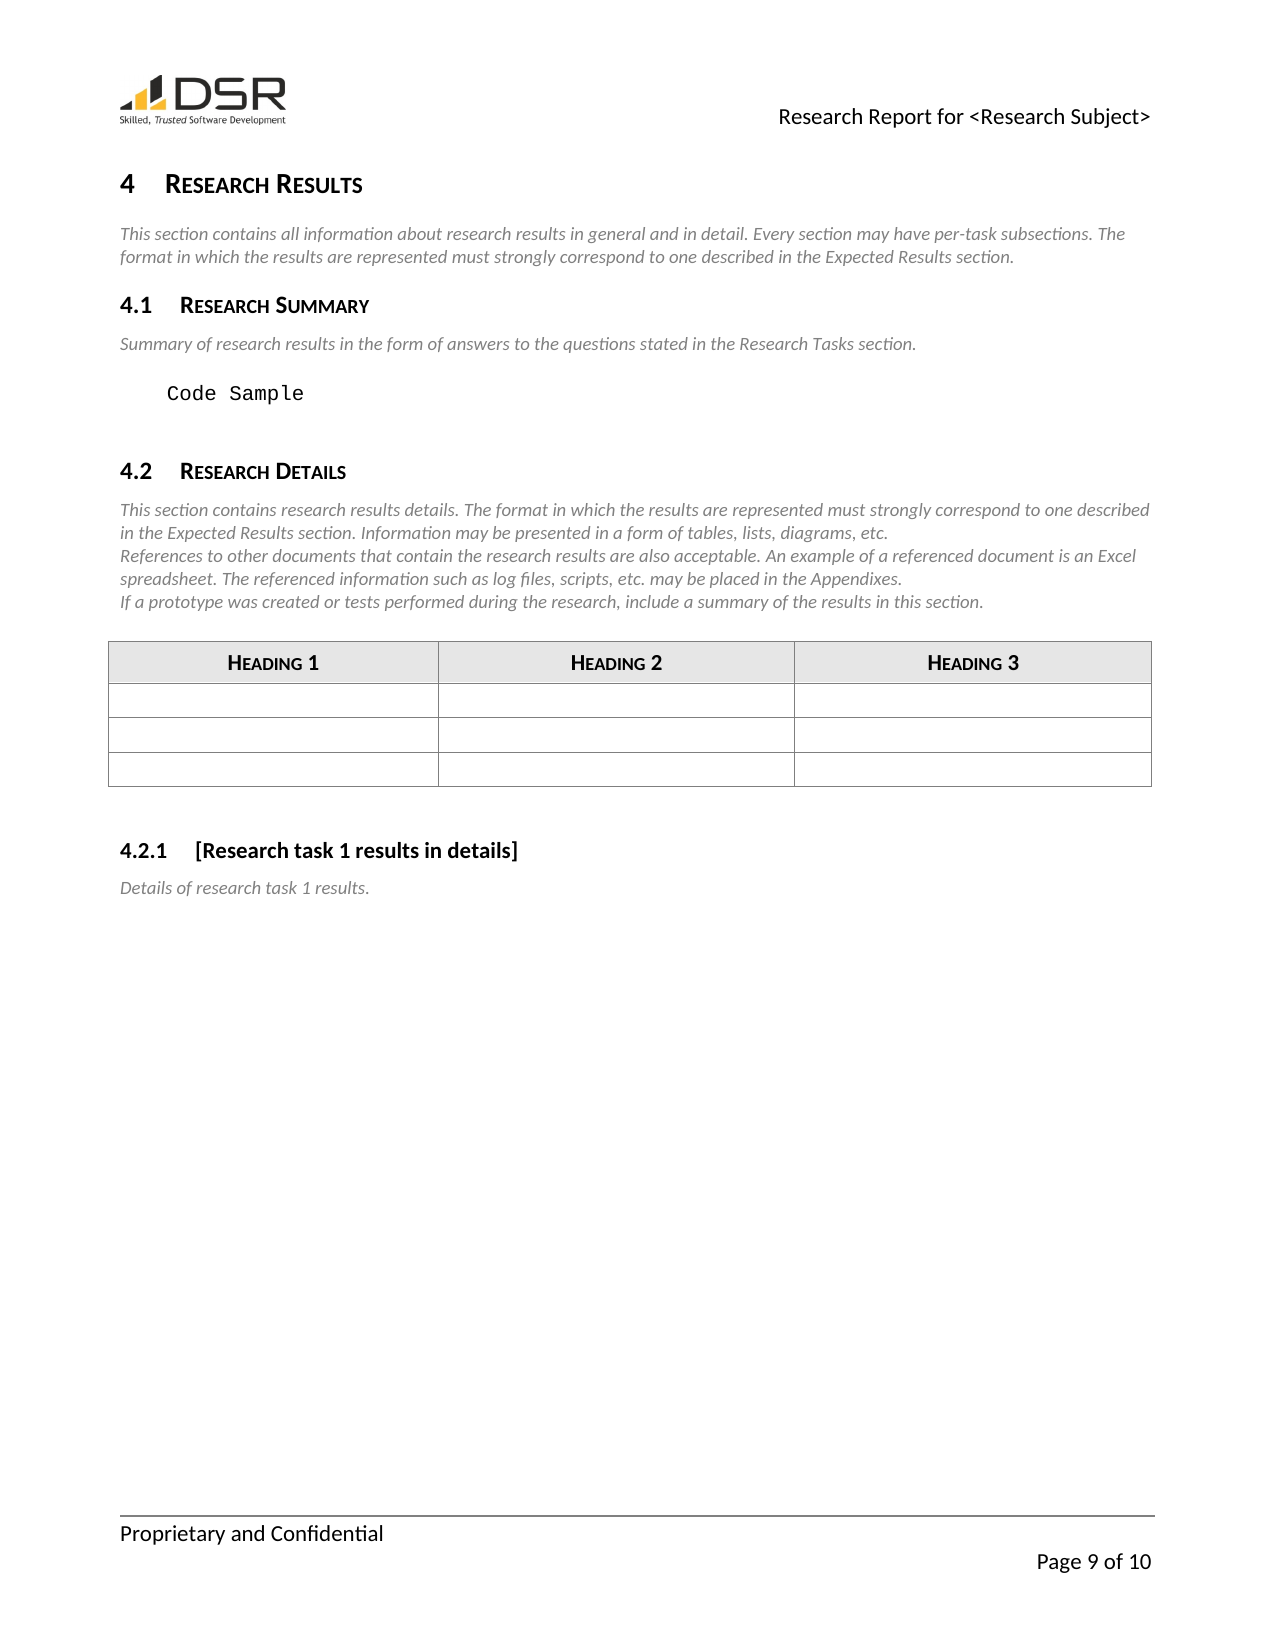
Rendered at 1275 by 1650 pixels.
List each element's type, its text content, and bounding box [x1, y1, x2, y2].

table_header Heading 2 [439, 642, 794, 682]
text References to other documents that contain the research results are also acceptable. An example of a referenced document is an Excel spreadsheet. The referenced information such as log files, scripts, etc. may be placed in the Appendixes. [120, 544, 1155, 590]
table_header Heading 1 [109, 642, 438, 682]
text If a prototype was created or tests performed during the research, include a summary of the results in this section. [120, 590, 1155, 613]
text Details of research task 1 results. [120, 877, 1155, 899]
table_cell [439, 718, 794, 752]
table_cell [109, 718, 438, 752]
text Code Sample [135, 383, 1156, 406]
subtitle Research Summary [120, 289, 1155, 319]
subtitle Research Details [120, 455, 1155, 486]
table_cell [439, 753, 794, 786]
table_cell [109, 684, 438, 717]
text Summary of research results in the form of answers to the questions stated in the Research Tasks section. [120, 332, 1155, 355]
text This section contains research results details. The format in which the results are represented must strongly correspond to one described in the Expected Results section. Information may be presented in a form of tables, lists, diagrams, etc. [120, 498, 1155, 544]
table_cell [439, 684, 794, 717]
picture [120, 75, 286, 125]
text This section contains all information about research results in general and in detail. Every section may have per-task subsections. The format in which the results are represented must strongly correspond to one described in the Expected Results section. [120, 222, 1155, 268]
subtitle Research Results [120, 166, 1155, 201]
table_cell [795, 718, 1151, 752]
subtitle [Research task 1 results in details] [120, 836, 1155, 864]
table_header Heading 3 [795, 642, 1151, 682]
table_cell [795, 753, 1151, 786]
table_cell [795, 684, 1151, 717]
table_cell [109, 753, 438, 786]
